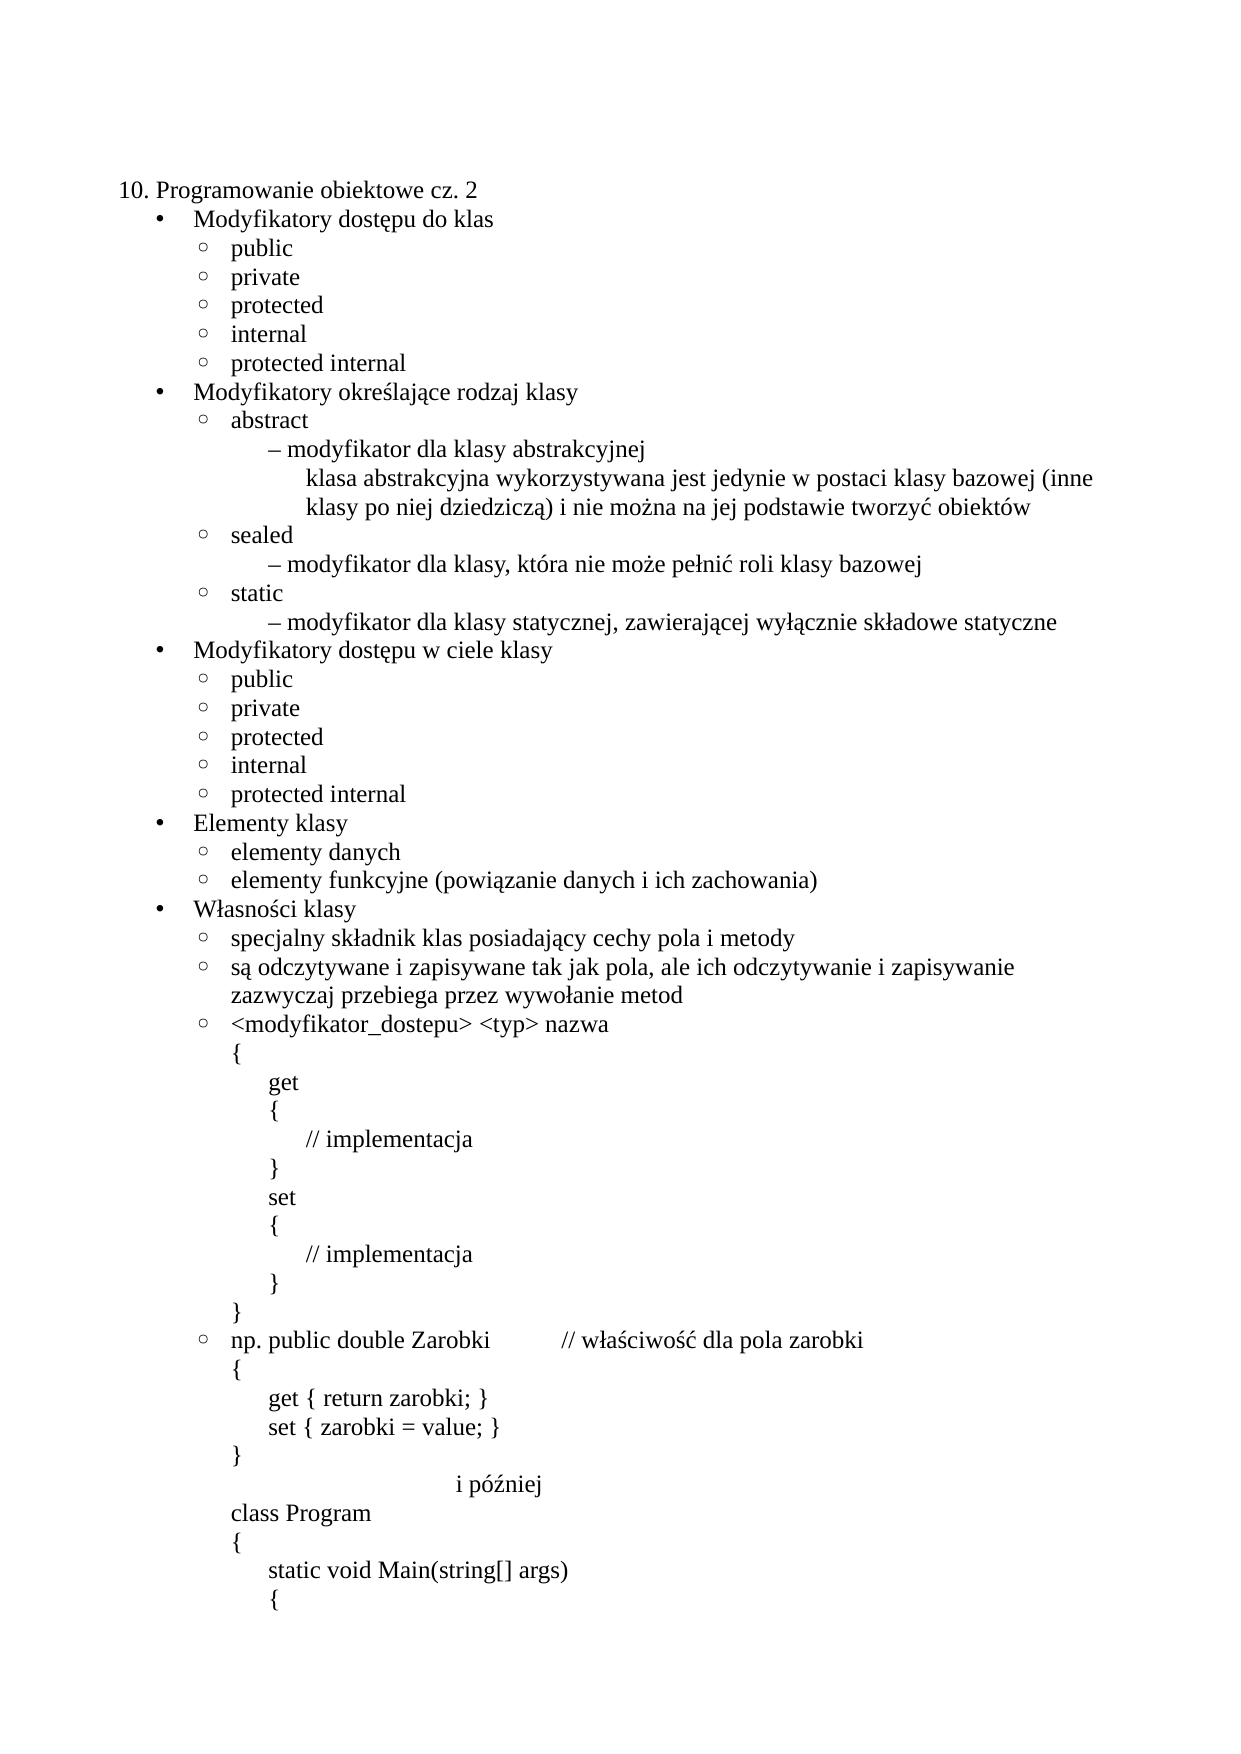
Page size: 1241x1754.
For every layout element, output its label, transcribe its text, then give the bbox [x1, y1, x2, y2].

list Własności klasy [156, 894, 1122, 923]
list <modyfikator_dostepu> <typ> nazwa [193, 1009, 1122, 1038]
list private [193, 693, 1122, 722]
list internal [193, 319, 1122, 348]
text 10. Programowanie obiektowe cz. 2 [118, 176, 1122, 204]
list { [193, 1527, 1122, 1556]
list } [231, 1268, 1122, 1297]
list Modyfikatory dostępu do klas [156, 204, 1122, 233]
list protected internal [193, 348, 1122, 377]
list elementy danych [193, 837, 1122, 866]
list set { zarobki = value; } [231, 1412, 1122, 1441]
list protected [193, 291, 1122, 319]
list są odczytywane i zapisywane tak jak pola, ale ich odczytywanie i zapisywanie zazwyczaj przebiega przez wywołanie metod [193, 952, 1122, 1009]
list get { return zarobki; } [231, 1383, 1122, 1412]
list sealed [193, 521, 1122, 549]
list i później [418, 1469, 1122, 1498]
list { [193, 1354, 1122, 1383]
list // implementacja [268, 1124, 1122, 1153]
list protected internal [193, 779, 1122, 808]
list } [193, 1297, 1122, 1326]
list static [193, 578, 1122, 607]
list public [193, 664, 1122, 693]
list class Program [193, 1498, 1122, 1527]
list static void Main(string[] args) [231, 1556, 1122, 1584]
list protected [193, 722, 1122, 751]
list public [193, 233, 1122, 262]
list Modyfikatory określające rodzaj klasy [156, 377, 1122, 406]
list { [231, 1096, 1122, 1124]
list { [231, 1584, 1122, 1613]
list // implementacja [268, 1239, 1122, 1268]
list – modyfikator dla klasy, która nie może pełnić roli klasy bazowej [231, 549, 1122, 578]
list } [193, 1441, 1122, 1469]
list internal [193, 751, 1122, 779]
list { [193, 1038, 1122, 1067]
list Elementy klasy [156, 808, 1122, 837]
list – modyfikator dla klasy statycznej, zawierającej wyłącznie składowe statyczne [231, 607, 1122, 636]
list } [231, 1153, 1122, 1182]
list set [231, 1182, 1122, 1211]
list get [231, 1067, 1122, 1096]
list klasa abstrakcyjna wykorzystywana jest jedynie w postaci klasy bazowej (inne klasy po niej dziedziczą) i nie można na jej podstawie tworzyć obiektów [268, 463, 1122, 521]
list private [193, 262, 1122, 291]
list elementy funkcyjne (powiązanie danych i ich zachowania) [193, 866, 1122, 894]
list np. public double Zarobki // właściwość dla pola zarobki [193, 1326, 1122, 1354]
list Modyfikatory dostępu w ciele klasy [156, 636, 1122, 664]
list – modyfikator dla klasy abstrakcyjnej [231, 434, 1122, 463]
list specjalny składnik klas posiadający cechy pola i metody [193, 923, 1122, 952]
list { [231, 1211, 1122, 1239]
list abstract [193, 406, 1122, 434]
